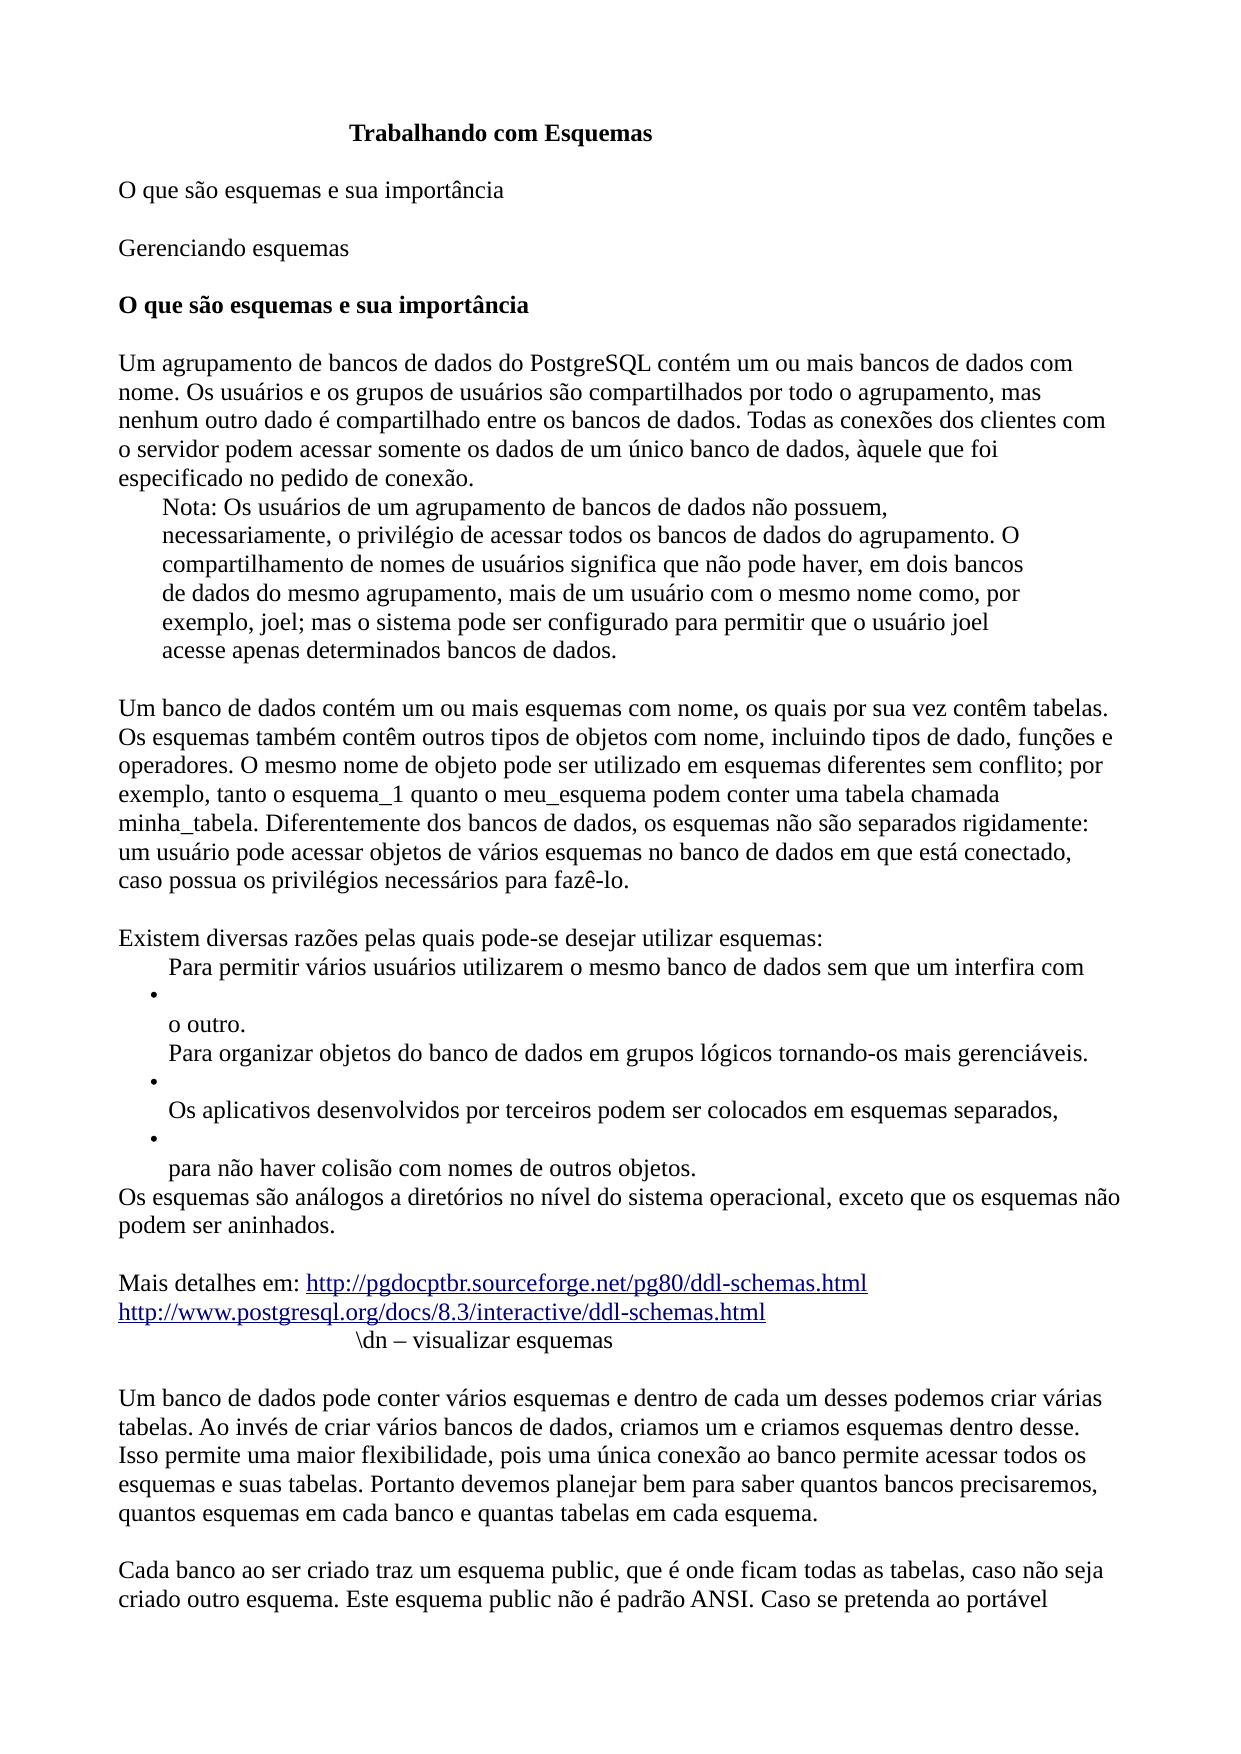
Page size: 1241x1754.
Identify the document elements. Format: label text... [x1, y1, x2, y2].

text Para organizar objetos do banco de dados em grupos lógicos tornando-os mais gerenciáveis. [118, 1038, 1122, 1067]
text Os aplicativos desenvolvidos por terceiros podem ser colocados em esquemas separados, [118, 1096, 1122, 1124]
text O que são esquemas e sua importância [118, 176, 1122, 204]
text Trabalhando com Esquemas [118, 118, 1122, 147]
text • [118, 1067, 1122, 1096]
text Gerenciando esquemas [118, 233, 1122, 262]
text esquemas e suas tabelas. Portanto devemos planejar bem para saber quantos bancos precisaremos, [118, 1469, 1122, 1498]
text Mais detalhes em: http://pgdocptbr.sourceforge.net/pg80/ddl-schemas.html [118, 1268, 1122, 1297]
text especificado no pedido de conexão. [118, 463, 1122, 492]
text o servidor podem acessar somente os dados de um único banco de dados, àquele que foi [118, 434, 1122, 463]
text caso possua os privilégios necessários para fazê-lo. [118, 866, 1122, 894]
text Um agrupamento de bancos de dados do PostgreSQL contém um ou mais bancos de dados com [118, 348, 1122, 377]
text Existem diversas razões pelas quais pode-se desejar utilizar esquemas: [118, 923, 1122, 952]
text http://www.postgresql.org/docs/8.3/interactive/ddl-schemas.html [118, 1297, 1122, 1326]
text Os esquemas também contêm outros tipos de objetos com nome, incluindo tipos de dado, funções e [118, 722, 1122, 751]
text quantos esquemas em cada banco e quantas tabelas em cada esquema. [118, 1498, 1122, 1527]
text Um banco de dados pode conter vários esquemas e dentro de cada um desses podemos criar várias [118, 1383, 1122, 1412]
text o outro. [118, 1009, 1122, 1038]
text tabelas. Ao invés de criar vários bancos de dados, criamos um e criamos esquemas dentro desse. [118, 1412, 1122, 1441]
text compartilhamento de nomes de usuários significa que não pode haver, em dois bancos [118, 549, 1122, 578]
text nenhum outro dado é compartilhado entre os bancos de dados. Todas as conexões dos clientes com [118, 406, 1122, 434]
text exemplo, tanto o esquema_1 quanto o meu_esquema podem conter uma tabela chamada [118, 779, 1122, 808]
text Nota: Os usuários de um agrupamento de bancos de dados não possuem, [118, 492, 1122, 521]
text podem ser aninhados. [118, 1211, 1122, 1239]
text Um banco de dados contém um ou mais esquemas com nome, os quais por sua vez contêm tabelas. [118, 693, 1122, 722]
text O que são esquemas e sua importância [118, 291, 1122, 319]
text operadores. O mesmo nome de objeto pode ser utilizado em esquemas diferentes sem conflito; por [118, 751, 1122, 779]
text acesse apenas determinados bancos de dados. [118, 636, 1122, 664]
text minha_tabela. Diferentemente dos bancos de dados, os esquemas não são separados rigidamente: [118, 808, 1122, 837]
text \dn – visualizar esquemas [118, 1326, 1122, 1354]
text Cada banco ao ser criado traz um esquema public, que é onde ficam todas as tabelas, caso não seja [118, 1556, 1122, 1584]
text • [118, 1124, 1122, 1153]
text para não haver colisão com nomes de outros objetos. [118, 1153, 1122, 1182]
text exemplo, joel; mas o sistema pode ser configurado para permitir que o usuário joel [118, 607, 1122, 636]
text Isso permite uma maior flexibilidade, pois uma única conexão ao banco permite acessar todos os [118, 1441, 1122, 1469]
text Para permitir vários usuários utilizarem o mesmo banco de dados sem que um interfira com [118, 952, 1122, 981]
text criado outro esquema. Este esquema public não é padrão ANSI. Caso se pretenda ao portável [118, 1584, 1122, 1613]
text necessariamente, o privilégio de acessar todos os bancos de dados do agrupamento. O [118, 521, 1122, 549]
text um usuário pode acessar objetos de vários esquemas no banco de dados em que está conectado, [118, 837, 1122, 866]
text Os esquemas são análogos a diretórios no nível do sistema operacional, exceto que os esquemas não [118, 1182, 1122, 1211]
text • [118, 981, 1122, 1009]
text nome. Os usuários e os grupos de usuários são compartilhados por todo o agrupamento, mas [118, 377, 1122, 406]
text de dados do mesmo agrupamento, mais de um usuário com o mesmo nome como, por [118, 578, 1122, 607]
